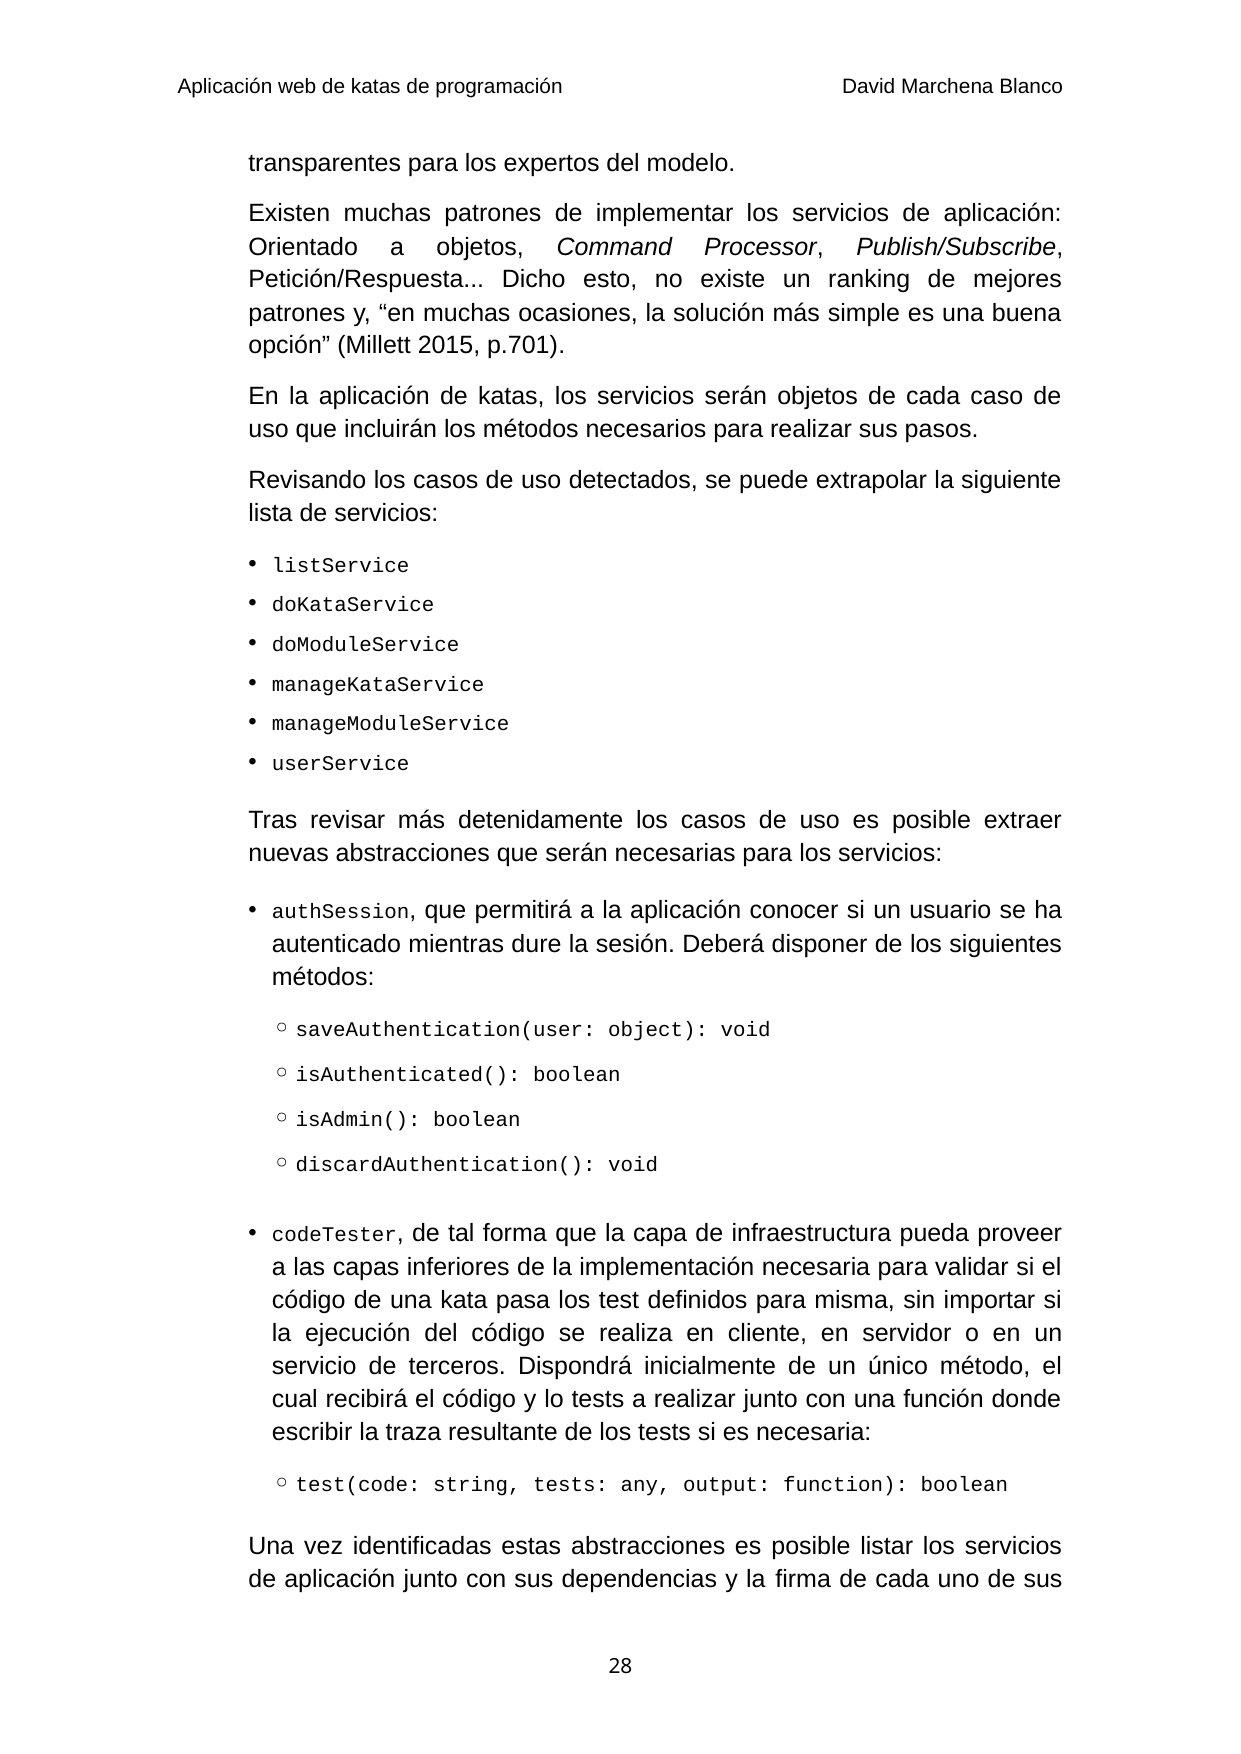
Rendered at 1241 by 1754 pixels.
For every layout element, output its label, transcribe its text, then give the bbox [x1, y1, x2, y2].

list codeTester, de tal forma que la capa de infraestructura pueda proveer a las capas inferiores de la implementación necesaria para validar si el código de una kata pasa los test definidos para misma, sin importar si la ejecución del código se realiza en cliente, en servidor o en un servicio de terceros. Dispondrá inicialmente de un único método, el cual recibirá el código y lo tests a realizar junto con una función donde escribir la traza resultante de los tests si es necesaria: [248, 1218, 1063, 1457]
list saveAuthentication(user: object): void [272, 1019, 1063, 1043]
list manageModuleService [248, 713, 1063, 737]
list discardAuthentication(): void [272, 1154, 1063, 1189]
text Una vez identificadas estas abstracciones es posible listar los servicios de aplicación junto con sus dependencias y la firma de cada uno de sus [177, 1531, 1063, 1592]
text Existen muchas patrones de implementar los servicios de aplicación: Orientado a objetos, Command Processor, Publish/Subscribe, Petición/Respuesta... Dicho esto, no existe un ranking de mejores patrones y, “en muchas ocasiones, la solución más simple es una buena opción” (Millett 2015, p.701). [177, 198, 1063, 359]
text Tras revisar más detenidamente los casos de uso es posible extraer nuevas abstracciones que serán necesarias para los servicios: [177, 805, 1063, 867]
list isAuthenticated(): boolean [272, 1064, 1063, 1088]
list userService [248, 753, 1063, 777]
list doKataService [248, 594, 1063, 618]
list test(code: string, tests: any, output: function): boolean [272, 1474, 1063, 1509]
list listService [248, 555, 1063, 578]
list doModuleService [248, 634, 1063, 658]
text Revisando los casos de uso detectados, se puede extrapolar la siguiente lista de servicios: [177, 465, 1063, 527]
list authSession, que permitirá a la aplicación conocer si un usuario se ha autenticado mientras dure la sesión. Deberá disponer de los siguientes métodos: [248, 895, 1063, 1002]
text transparentes para los expertos del modelo. [177, 148, 1063, 176]
text En la aplicación de katas, los servicios serán objetos de cada caso de uso que incluirán los métodos necesarios para realizar sus pasos. [177, 381, 1063, 443]
list isAdmin(): boolean [272, 1109, 1063, 1132]
list manageKataService [248, 674, 1063, 697]
